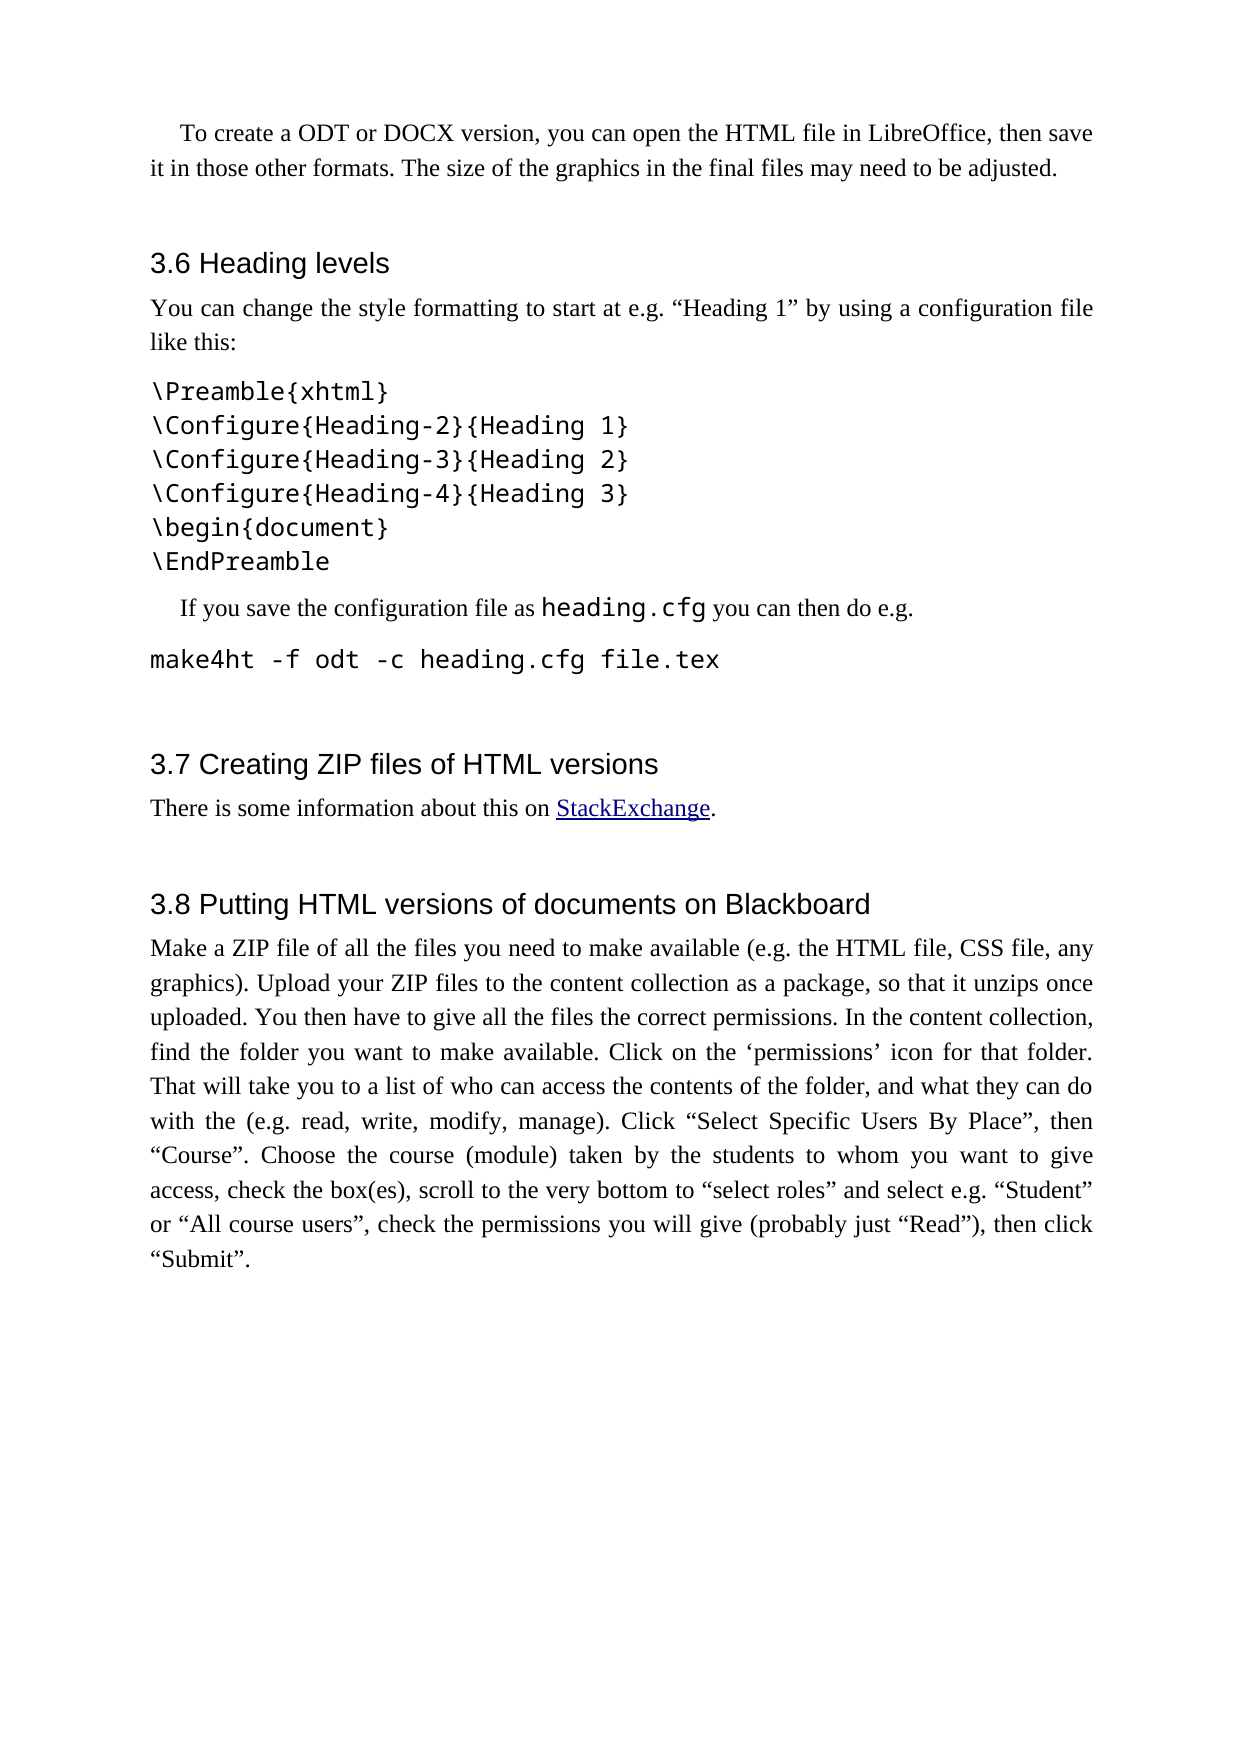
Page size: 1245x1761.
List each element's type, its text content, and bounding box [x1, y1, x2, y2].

text To create a ODT or DOCX version, you can open the HTML file in LibreOffice, then save it in those other formats. The size of the graphics in the final files may need to be adjusted. [150, 118, 1095, 181]
text \Preamble{xhtml} \Configure{Heading-2}{Heading 1} \Configure{Heading-3}{Heading 2} \Configure{Heading-4}{Heading 3} \begin{document} \EndPreamble [150, 373, 1095, 578]
subtitle 3.7 Creating ZIP files of HTML versions [150, 747, 1095, 781]
text Make a ZIP file of all the files you need to make available (e.g. the HTML file, CSS file, any graphics). Upload your ZIP files to the content collection as a package, so that it unzips once uploaded. You then have to give all the files the correct permissions. In the content collection, find the folder you want to make available. Click on the ‘permissions’ icon for that folder. That will take you to a list of who can access the contents of the folder, and what they can do with the (e.g. read, write, modify, manage). Click “Select Specific Users By Place”, then “Course”. Choose the course (module) taken by the students to whom you want to give access, check the box(es), scroll to the very bottom to “select roles” and select e.g. “Student” or “All course users”, check the permissions you will give (probably just “Read”), then click “Submit”. [150, 933, 1095, 1272]
text If you save the configuration file as heading.cfg you can then do e.g. [150, 589, 1095, 623]
text There is some information about this on StackExchange. [150, 793, 1095, 822]
subtitle 3.8 Putting HTML versions of documents on Blackboard [150, 887, 1095, 921]
text You can change the style formatting to start at e.g. “Heading 1” by using a configuration file like this: [150, 293, 1095, 356]
text make4ht -f odt -c heading.cfg file.tex [150, 642, 1095, 676]
subtitle 3.6 Heading levels [150, 247, 1095, 280]
